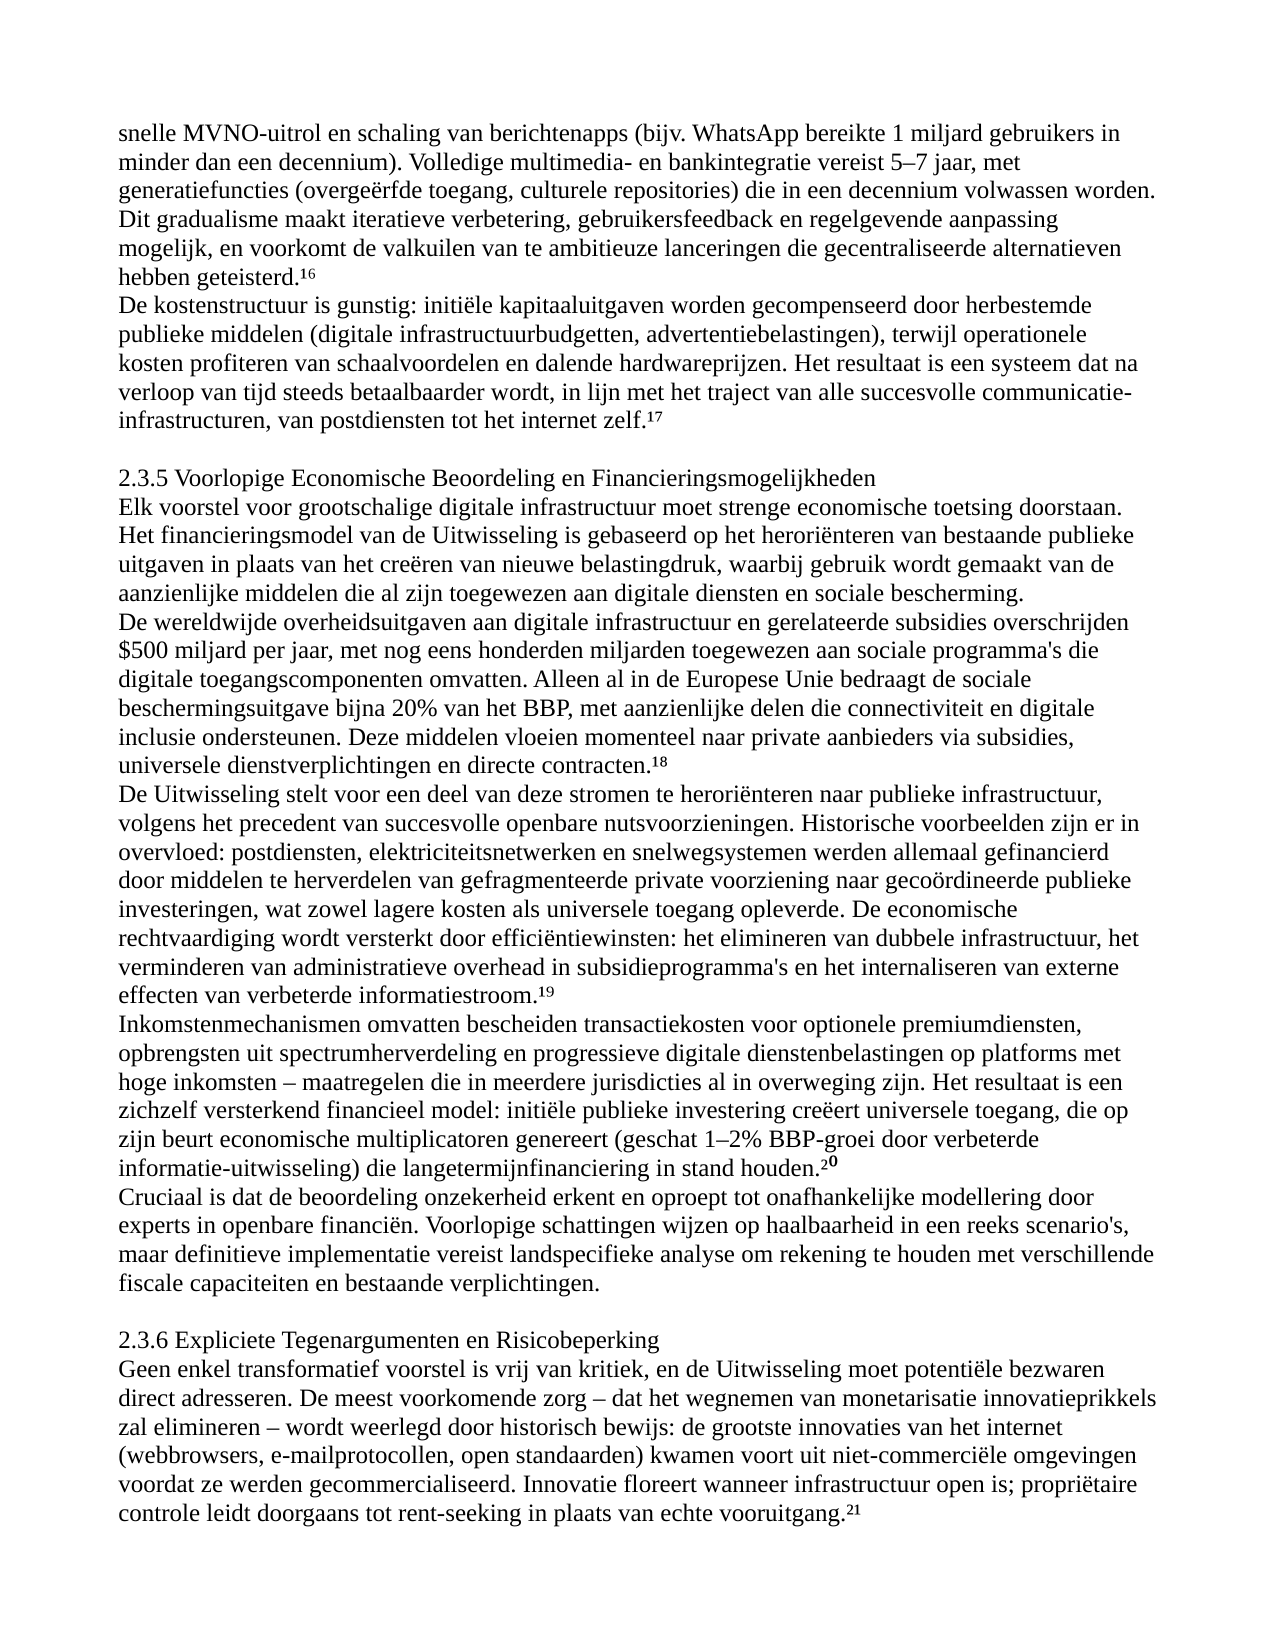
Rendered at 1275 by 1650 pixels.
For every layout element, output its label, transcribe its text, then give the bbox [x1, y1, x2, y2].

text De Uitwisseling stelt voor een deel van deze stromen te heroriënteren naar publieke infrastructuur, volgens het precedent van succesvolle openbare nutsvoorzieningen. Historische voorbeelden zijn er in overvloed: postdiensten, elektriciteitsnetwerken en snelwegsystemen werden allemaal gefinancierd door middelen te herverdelen van gefragmenteerde private voorziening naar gecoördineerde publieke investeringen, wat zowel lagere kosten als universele toegang opleverde. De economische rechtvaardiging wordt versterkt door efficiëntiewinsten: het elimineren van dubbele infrastructuur, het verminderen van administratieve overhead in subsidieprogramma's en het internaliseren van externe effecten van verbeterde informatiestroom.¹⁹ [118, 779, 1157, 1009]
text Cruciaal is dat de beoordeling onzekerheid erkent en oproept tot onafhankelijke modellering door experts in openbare financiën. Voorlopige schattingen wijzen op haalbaarheid in een reeks scenario's, maar definitieve implementatie vereist landspecifieke analyse om rekening te houden met verschillende fiscale capaciteiten en bestaande verplichtingen. [118, 1182, 1157, 1297]
text Geen enkel transformatief voorstel is vrij van kritiek, en de Uitwisseling moet potentiële bezwaren direct adresseren. De meest voorkomende zorg – dat het wegnemen van monetarisatie innovatieprikkels zal elimineren – wordt weerlegd door historisch bewijs: de grootste innovaties van het internet (webbrowsers, e-mailprotocollen, open standaarden) kwamen voort uit niet-commerciële omgevingen voordat ze werden gecommercialiseerd. Innovatie floreert wanneer infrastructuur open is; propriëtaire controle leidt doorgaans tot rent-seeking in plaats van echte vooruitgang.²¹ [118, 1354, 1157, 1527]
text De wereldwijde overheidsuitgaven aan digitale infrastructuur en gerelateerde subsidies overschrijden $500 miljard per jaar, met nog eens honderden miljarden toegewezen aan sociale programma's die digitale toegangscomponenten omvatten. Alleen al in de Europese Unie bedraagt de sociale beschermingsuitgave bijna 20% van het BBP, met aanzienlijke delen die connectiviteit en digitale inclusie ondersteunen. Deze middelen vloeien momenteel naar private aanbieders via subsidies, universele dienstverplichtingen en directe contracten.¹⁸ [118, 607, 1157, 779]
text Elk voorstel voor grootschalige digitale infrastructuur moet strenge economische toetsing doorstaan. Het financieringsmodel van de Uitwisseling is gebaseerd op het heroriënteren van bestaande publieke uitgaven in plaats van het creëren van nieuwe belastingdruk, waarbij gebruik wordt gemaakt van de aanzienlijke middelen die al zijn toegewezen aan digitale diensten en sociale bescherming. [118, 492, 1157, 607]
text 2.3.5 Voorlopige Economische Beoordeling en Financieringsmogelijkheden [118, 463, 1157, 492]
text 2.3.6 Expliciete Tegenargumenten en Risicobeperking [118, 1326, 1157, 1354]
text Inkomstenmechanismen omvatten bescheiden transactiekosten voor optionele premiumdiensten, opbrengsten uit spectrumherverdeling en progressieve digitale dienstenbelastingen op platforms met hoge inkomsten – maatregelen die in meerdere jurisdicties al in overweging zijn. Het resultaat is een zichzelf versterkend financieel model: initiële publieke investering creëert universele toegang, die op zijn beurt economische multiplicatoren genereert (geschat 1–2% BBP-groei door verbeterde informatie-uitwisseling) die langetermijnfinanciering in stand houden.²⁰ [118, 1009, 1157, 1182]
text De kostenstructuur is gunstig: initiële kapitaaluitgaven worden gecompenseerd door herbestemde publieke middelen (digitale infrastructuurbudgetten, advertentiebelastingen), terwijl operationele kosten profiteren van schaalvoordelen en dalende hardwareprijzen. Het resultaat is een systeem dat na verloop van tijd steeds betaalbaarder wordt, in lijn met het traject van alle succesvolle communicatie-infrastructuren, van postdiensten tot het internet zelf.¹⁷ [118, 291, 1157, 434]
text snelle MVNO-uitrol en schaling van berichtenapps (bijv. WhatsApp bereikte 1 miljard gebruikers in minder dan een decennium). Volledige multimedia- en bankintegratie vereist 5–7 jaar, met generatiefuncties (overgeërfde toegang, culturele repositories) die in een decennium volwassen worden. Dit gradualisme maakt iteratieve verbetering, gebruikersfeedback en regelgevende aanpassing mogelijk, en voorkomt de valkuilen van te ambitieuze lanceringen die gecentraliseerde alternatieven hebben geteisterd.¹⁶ [118, 118, 1157, 291]
